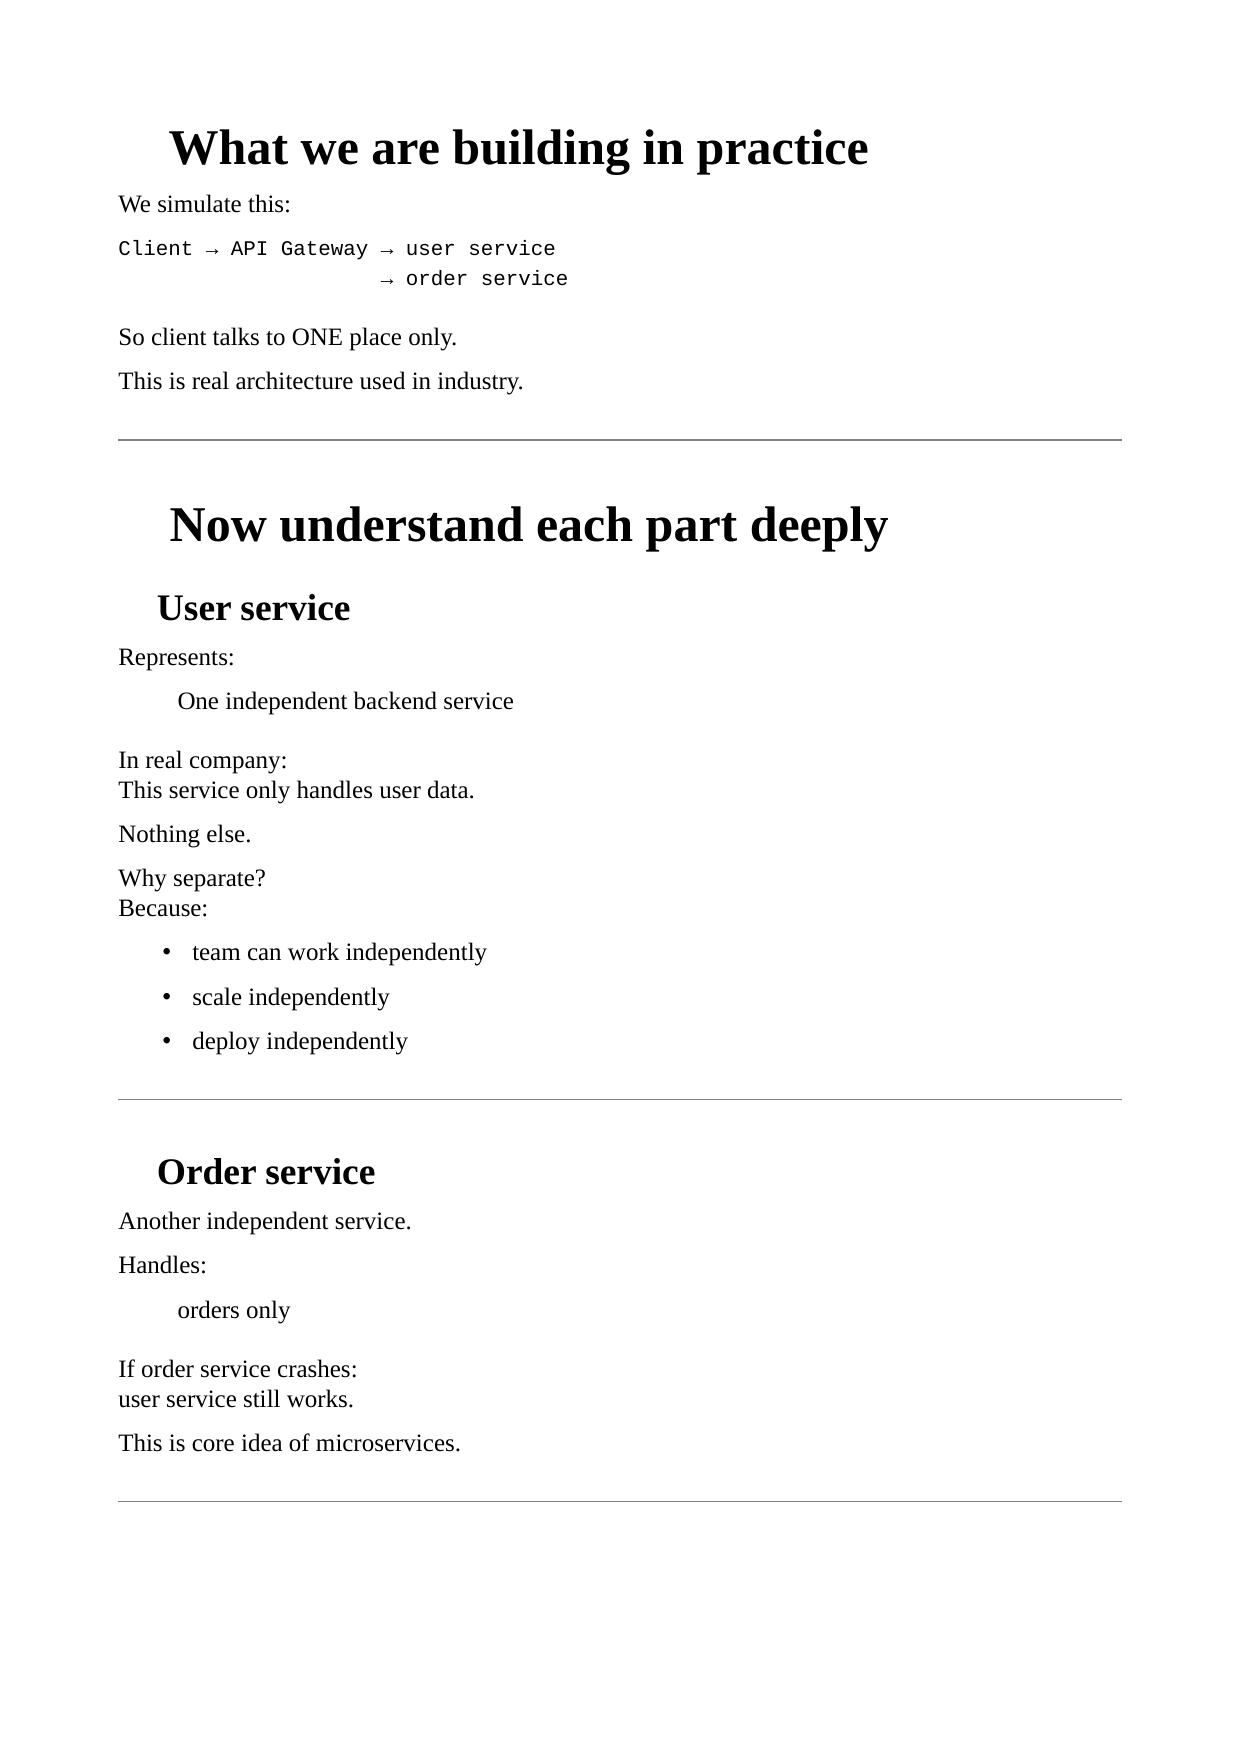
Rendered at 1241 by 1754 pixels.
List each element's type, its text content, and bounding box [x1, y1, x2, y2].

list scale independently [162, 981, 1122, 1010]
text Why separate? Because: [118, 862, 1122, 922]
text This is core idea of microservices. [118, 1427, 1122, 1457]
text → order service [118, 262, 1122, 292]
text Represents: [118, 641, 1122, 671]
text orders only [177, 1294, 1063, 1323]
text So client talks to ONE place only. [118, 321, 1122, 351]
text Nothing else. [118, 818, 1122, 848]
text In real company: This service only handles user data. [118, 744, 1122, 804]
text This is real architecture used in industry. [118, 366, 1122, 395]
subtitle 🔵 User service [118, 585, 1122, 628]
text One independent backend service [177, 685, 1063, 715]
text Another independent service. [118, 1205, 1122, 1235]
subtitle 🧠 Now understand each part deeply [118, 494, 1122, 552]
subtitle 🧠 What we are building in practice [118, 118, 1122, 176]
list team can work independently [162, 936, 1122, 966]
text Handles: [118, 1249, 1122, 1279]
list deploy independently [162, 1025, 1122, 1055]
text Client → API Gateway → user service [118, 232, 1122, 262]
text We simulate this: [118, 188, 1122, 218]
text If order service crashes: user service still works. [118, 1353, 1122, 1412]
subtitle 🔵 Order service [118, 1150, 1122, 1193]
